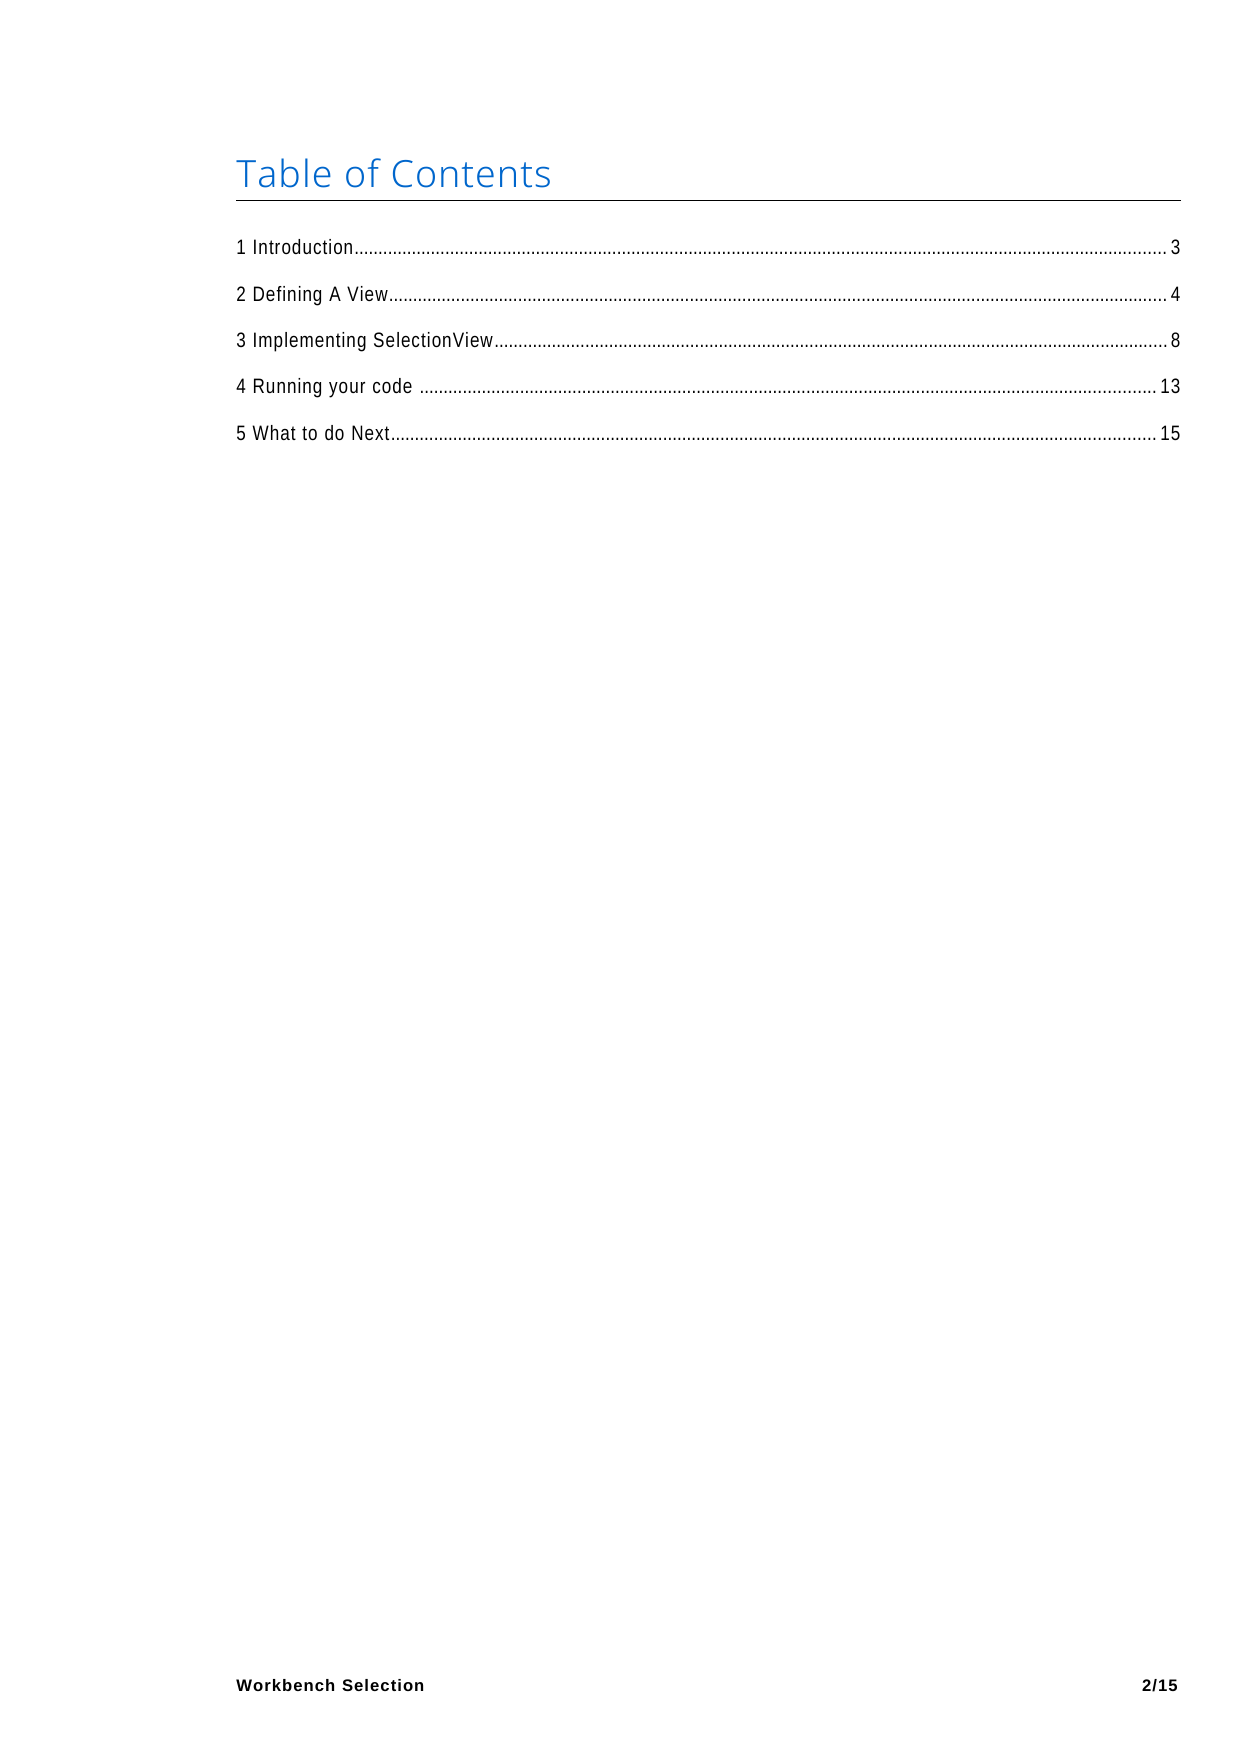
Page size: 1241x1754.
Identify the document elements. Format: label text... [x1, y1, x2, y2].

text 5 What to do Next 15 [236, 421, 1181, 445]
text 4 Running your code 13 [236, 374, 1181, 398]
text 1 Introduction 3 [236, 235, 1181, 259]
title Table of Contents [236, 147, 1181, 200]
text 3 Implementing SelectionView 8 [236, 328, 1181, 352]
text 2 Defining A View 4 [236, 282, 1181, 306]
